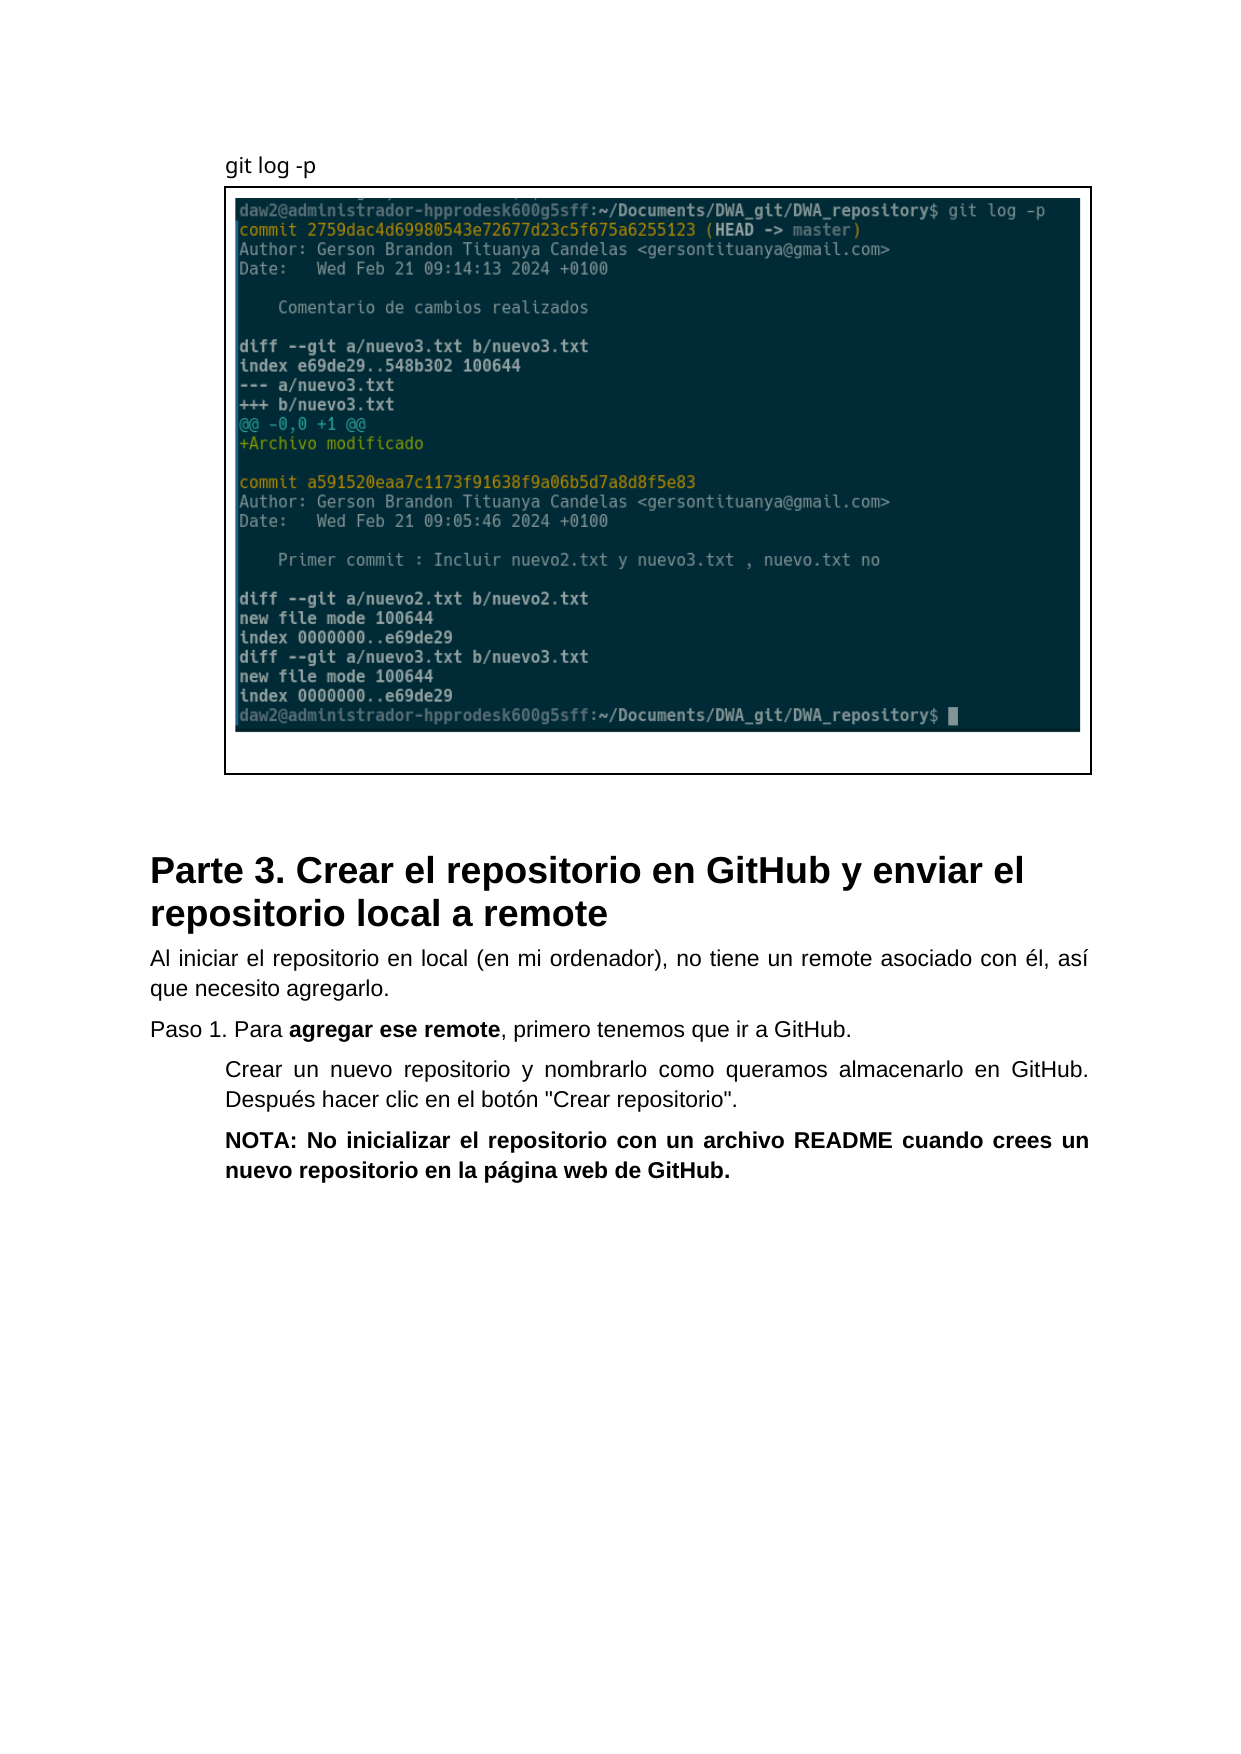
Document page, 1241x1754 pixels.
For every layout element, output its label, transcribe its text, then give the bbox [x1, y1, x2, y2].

picture [571, 476, 578, 488]
picture [697, 712, 704, 721]
picture [328, 207, 335, 216]
picture [299, 401, 306, 410]
picture [571, 262, 578, 274]
picture [357, 359, 364, 371]
picture [687, 709, 694, 721]
picture [552, 204, 558, 216]
picture [241, 359, 248, 371]
picture [561, 500, 568, 507]
picture [251, 359, 277, 371]
picture [338, 515, 345, 526]
picture [308, 595, 316, 607]
picture [406, 670, 432, 682]
picture [339, 246, 344, 255]
picture [348, 437, 354, 449]
picture [328, 340, 335, 352]
picture [649, 498, 655, 510]
picture [522, 204, 529, 216]
picture [572, 304, 578, 313]
picture [717, 709, 744, 721]
picture [347, 654, 355, 662]
picture [309, 479, 315, 488]
picture [541, 592, 548, 604]
picture [639, 476, 646, 488]
picture [240, 709, 247, 721]
picture [581, 709, 587, 721]
picture [367, 498, 372, 507]
picture [319, 304, 325, 313]
picture [377, 382, 383, 391]
picture [688, 223, 694, 235]
picture [552, 304, 558, 313]
picture [513, 223, 519, 235]
picture [522, 709, 548, 724]
picture [811, 498, 820, 507]
picture [862, 498, 878, 507]
picture [464, 223, 471, 235]
picture [308, 615, 316, 624]
picture [658, 557, 665, 565]
picture [746, 498, 752, 507]
text Al iniciar el repositorio en local (en mi ordenador), no tiene un remote asociado con él, así que necesito agregarlo. [150, 945, 1090, 1001]
picture [405, 654, 413, 662]
picture [328, 712, 335, 720]
picture [396, 359, 412, 371]
picture [367, 518, 374, 526]
picture [378, 437, 383, 449]
picture [241, 689, 248, 701]
picture [785, 557, 791, 565]
picture [930, 204, 937, 218]
picture [445, 343, 451, 352]
picture [425, 262, 432, 274]
picture [862, 246, 885, 254]
picture [581, 495, 587, 507]
picture [387, 223, 393, 235]
picture [756, 498, 761, 507]
picture [493, 654, 500, 662]
picture [1009, 207, 1015, 219]
picture [793, 227, 811, 235]
picture [688, 476, 694, 488]
picture [416, 440, 422, 449]
picture [891, 709, 898, 721]
picture [252, 246, 257, 255]
picture [406, 631, 433, 643]
picture [629, 476, 636, 488]
picture [348, 207, 354, 216]
picture [832, 227, 840, 235]
picture [610, 223, 616, 235]
picture [746, 246, 752, 255]
picture [523, 476, 529, 488]
picture [357, 226, 364, 235]
picture [279, 204, 316, 218]
picture [251, 207, 268, 216]
picture [464, 709, 480, 721]
picture [464, 262, 471, 274]
picture [406, 498, 412, 507]
picture [291, 246, 296, 254]
picture [658, 246, 665, 253]
picture [319, 689, 345, 701]
picture [542, 479, 549, 488]
picture [435, 515, 442, 526]
picture [445, 595, 451, 604]
picture [416, 359, 423, 371]
picture [251, 689, 277, 701]
picture [532, 223, 539, 235]
picture [484, 495, 490, 507]
picture [571, 204, 577, 216]
picture [697, 207, 704, 216]
picture [688, 500, 694, 507]
picture [678, 207, 684, 216]
picture [347, 595, 355, 604]
picture [396, 712, 412, 721]
picture [270, 709, 276, 721]
picture [697, 246, 704, 255]
picture [280, 398, 287, 410]
picture [668, 479, 675, 488]
picture [396, 479, 403, 488]
picture [669, 498, 675, 507]
picture [998, 207, 1005, 216]
picture [561, 712, 568, 721]
picture [291, 437, 296, 449]
picture [398, 554, 402, 565]
picture [367, 712, 374, 721]
picture [532, 246, 539, 255]
picture [513, 304, 519, 313]
picture [435, 262, 442, 274]
picture [387, 440, 393, 449]
picture [454, 650, 461, 662]
picture [280, 417, 287, 429]
picture [270, 340, 276, 352]
picture [523, 301, 529, 313]
picture [765, 204, 772, 216]
picture [348, 379, 354, 391]
picture [241, 226, 247, 235]
picture [406, 246, 412, 255]
picture [476, 243, 480, 255]
picture [317, 515, 335, 526]
picture [386, 689, 403, 701]
picture [882, 709, 888, 721]
picture [348, 631, 364, 643]
picture [794, 709, 821, 721]
picture [280, 670, 286, 682]
picture [280, 692, 286, 701]
picture [484, 223, 490, 235]
picture [251, 479, 278, 488]
picture [425, 243, 432, 255]
picture [445, 631, 451, 643]
picture [561, 592, 568, 604]
picture [532, 204, 548, 219]
picture [561, 207, 568, 216]
picture [319, 204, 325, 216]
picture [386, 595, 403, 604]
picture [386, 398, 393, 410]
picture [561, 226, 568, 235]
picture [513, 476, 519, 488]
picture [435, 359, 442, 371]
picture [367, 343, 374, 352]
picture [240, 243, 248, 255]
picture [319, 223, 325, 235]
picture [299, 440, 306, 449]
picture [571, 498, 578, 507]
picture [250, 437, 258, 449]
picture [299, 654, 316, 666]
picture [319, 476, 325, 488]
picture [581, 650, 587, 662]
picture [359, 437, 364, 449]
picture [281, 223, 286, 235]
picture [445, 476, 451, 488]
picture [436, 476, 442, 488]
picture [775, 244, 811, 258]
picture [454, 476, 461, 488]
picture [483, 712, 491, 721]
picture [415, 592, 422, 604]
picture [756, 246, 762, 255]
picture [678, 223, 684, 235]
picture [445, 689, 451, 701]
picture [737, 499, 743, 507]
picture [811, 246, 820, 255]
picture [425, 359, 432, 371]
picture [425, 304, 441, 313]
picture [240, 419, 258, 432]
picture [309, 440, 315, 449]
picture [347, 359, 354, 371]
picture [329, 302, 334, 313]
picture [318, 382, 326, 391]
picture [319, 709, 325, 721]
picture [328, 223, 335, 235]
picture [338, 223, 345, 235]
picture [542, 650, 548, 662]
picture [503, 498, 510, 507]
picture [678, 557, 684, 565]
picture [474, 476, 481, 488]
picture [600, 476, 607, 488]
picture [610, 479, 616, 488]
picture [552, 476, 568, 488]
picture [299, 612, 306, 624]
picture [250, 615, 268, 624]
picture [794, 204, 821, 216]
picture [348, 223, 354, 235]
picture [416, 246, 422, 255]
picture [561, 340, 568, 352]
picture [290, 223, 296, 235]
picture [824, 223, 830, 235]
picture [833, 207, 840, 216]
picture [435, 651, 442, 662]
picture [853, 712, 870, 724]
picture [522, 343, 529, 352]
picture [474, 650, 481, 662]
picture [309, 401, 315, 410]
picture [416, 304, 422, 313]
picture [309, 631, 316, 643]
picture [261, 263, 266, 274]
picture [319, 557, 325, 565]
picture [485, 262, 490, 274]
picture [435, 592, 442, 604]
picture [319, 340, 326, 352]
picture [766, 502, 771, 510]
picture [298, 362, 306, 371]
picture [348, 476, 354, 488]
picture [475, 495, 480, 507]
picture [387, 495, 394, 507]
picture [377, 262, 384, 274]
picture [240, 592, 247, 604]
picture [503, 223, 510, 235]
picture [280, 246, 286, 253]
picture [727, 495, 732, 507]
picture [503, 654, 520, 662]
picture [464, 476, 471, 487]
picture [503, 246, 510, 255]
picture [931, 709, 937, 723]
picture [571, 654, 577, 662]
picture [445, 223, 451, 235]
picture [610, 498, 616, 507]
picture [532, 500, 539, 507]
picture [474, 592, 481, 604]
picture [767, 246, 772, 256]
picture [367, 398, 374, 410]
picture [649, 712, 684, 721]
picture [825, 495, 830, 507]
picture [348, 398, 354, 410]
picture [561, 650, 568, 662]
picture [949, 708, 957, 725]
picture [406, 223, 413, 235]
picture [387, 359, 393, 371]
picture [483, 207, 491, 216]
picture [464, 359, 472, 371]
picture [456, 262, 461, 274]
picture [357, 557, 384, 565]
picture [484, 650, 490, 663]
picture [463, 204, 480, 216]
picture [552, 243, 558, 252]
picture [563, 301, 568, 313]
picture [581, 243, 587, 255]
picture [493, 223, 500, 235]
table_header [226, 188, 1090, 773]
picture [513, 246, 519, 255]
picture [348, 712, 354, 721]
picture [280, 500, 286, 507]
picture [280, 553, 286, 565]
picture [241, 479, 247, 488]
picture [474, 226, 481, 235]
picture [582, 262, 587, 274]
picture [571, 595, 578, 604]
picture [493, 246, 500, 255]
picture [407, 515, 412, 526]
picture [327, 670, 365, 682]
picture [493, 207, 500, 216]
picture [251, 592, 258, 604]
picture [240, 650, 247, 662]
picture [562, 266, 568, 273]
picture [319, 359, 345, 371]
picture [523, 262, 529, 274]
picture [318, 262, 335, 274]
picture [406, 437, 413, 449]
picture [765, 709, 772, 721]
picture [396, 343, 403, 352]
picture [298, 670, 306, 682]
subtitle Parte 3. Crear el repositorio en GitHub y enviar el repositorio local a remote [150, 848, 1090, 934]
picture [718, 243, 723, 255]
picture [250, 673, 268, 682]
picture [775, 709, 781, 721]
picture [299, 382, 306, 390]
picture [862, 557, 869, 565]
picture [396, 440, 403, 449]
picture [485, 476, 490, 488]
picture [542, 515, 549, 526]
picture [241, 615, 247, 623]
picture [493, 498, 500, 507]
picture [435, 207, 452, 219]
picture [348, 689, 365, 701]
text Paso 1. Para agregar ese remote, primero tenemos que ir a GitHub. [150, 1016, 1090, 1042]
picture [541, 262, 548, 274]
picture [327, 612, 365, 624]
picture [571, 340, 587, 352]
picture [289, 476, 296, 488]
picture [639, 223, 646, 235]
picture [241, 631, 248, 643]
picture [552, 495, 558, 507]
picture [474, 340, 481, 352]
picture [250, 712, 268, 721]
picture [376, 709, 393, 721]
picture [425, 709, 432, 720]
picture [717, 204, 744, 216]
picture [590, 500, 597, 507]
picture [347, 343, 355, 352]
picture [339, 476, 345, 488]
picture [270, 650, 276, 662]
picture [329, 557, 335, 565]
picture [270, 518, 277, 526]
picture [426, 476, 432, 488]
picture [349, 304, 354, 313]
picture [814, 227, 820, 235]
picture [523, 515, 529, 526]
picture [240, 340, 247, 352]
picture [678, 476, 684, 488]
picture [688, 555, 694, 565]
picture [872, 557, 879, 565]
picture [582, 515, 587, 526]
picture [463, 495, 472, 507]
picture [465, 553, 470, 565]
picture [775, 496, 810, 510]
picture [367, 267, 374, 274]
picture [416, 223, 422, 235]
picture [291, 557, 296, 565]
picture [435, 223, 442, 235]
picture [235, 729, 1080, 733]
picture [367, 437, 373, 449]
picture [299, 417, 306, 427]
picture [542, 223, 548, 235]
picture [513, 709, 520, 721]
picture [531, 343, 540, 352]
picture [649, 207, 675, 216]
picture [620, 709, 645, 721]
picture [407, 262, 412, 274]
picture [377, 515, 383, 526]
picture [552, 557, 558, 565]
picture [280, 437, 286, 449]
picture [425, 515, 432, 526]
picture [260, 340, 267, 352]
picture [397, 498, 403, 507]
picture [571, 223, 578, 235]
picture [251, 267, 257, 274]
picture [261, 496, 266, 507]
picture [279, 709, 316, 723]
picture [396, 223, 403, 235]
picture [329, 418, 334, 429]
picture [727, 243, 732, 255]
picture [571, 515, 578, 526]
picture [503, 709, 510, 721]
picture [377, 654, 383, 662]
picture [454, 340, 461, 352]
picture [484, 359, 520, 371]
picture [629, 223, 636, 235]
picture [900, 712, 918, 721]
picture [367, 246, 373, 254]
picture [523, 557, 529, 565]
picture [425, 495, 432, 507]
picture [891, 204, 898, 216]
picture [825, 243, 830, 255]
picture [484, 243, 490, 255]
picture [386, 612, 433, 624]
picture [600, 515, 607, 524]
picture [328, 401, 335, 410]
picture [669, 223, 675, 235]
picture [319, 631, 345, 643]
picture [240, 400, 267, 409]
picture [260, 650, 267, 662]
picture [775, 557, 782, 565]
text git log -p [225, 150, 1090, 180]
picture [387, 243, 394, 255]
picture [658, 500, 665, 507]
picture [445, 498, 451, 507]
picture [240, 204, 247, 216]
picture [386, 631, 403, 643]
picture [561, 518, 568, 525]
picture [270, 440, 276, 449]
picture [717, 223, 753, 235]
picture [531, 595, 540, 604]
picture [306, 304, 315, 313]
picture [309, 359, 316, 371]
picture [774, 227, 782, 234]
picture [649, 557, 655, 565]
picture [707, 495, 713, 507]
picture [377, 595, 383, 604]
picture [359, 419, 365, 428]
picture [367, 379, 374, 391]
picture [289, 304, 306, 313]
picture [853, 207, 870, 219]
picture [318, 421, 326, 428]
picture [387, 479, 393, 488]
picture [571, 709, 577, 720]
picture [1037, 207, 1044, 219]
picture [493, 262, 500, 274]
picture [338, 304, 345, 313]
picture [367, 654, 374, 662]
picture [251, 631, 277, 643]
picture [299, 689, 316, 701]
picture [241, 515, 248, 526]
picture [590, 246, 597, 253]
picture [774, 204, 781, 216]
picture [377, 401, 383, 410]
picture [755, 712, 762, 724]
picture [581, 476, 587, 488]
picture [590, 223, 597, 235]
picture [513, 204, 520, 216]
picture [416, 650, 422, 662]
picture [327, 440, 345, 449]
picture [434, 340, 442, 352]
picture [718, 495, 723, 507]
picture [416, 479, 422, 488]
picture [328, 476, 335, 488]
picture [658, 223, 665, 235]
picture [280, 362, 286, 371]
picture [280, 301, 286, 313]
picture [406, 476, 413, 488]
picture [319, 592, 326, 604]
picture [357, 476, 364, 488]
picture [921, 712, 928, 724]
picture [687, 204, 694, 216]
picture [590, 515, 597, 526]
picture [658, 476, 665, 488]
picture [455, 515, 461, 526]
picture [483, 515, 500, 526]
picture [503, 595, 520, 604]
picture [804, 557, 811, 565]
picture [376, 223, 384, 235]
picture [455, 207, 461, 216]
picture [299, 343, 316, 355]
picture [454, 223, 462, 235]
picture [290, 612, 296, 624]
picture [280, 634, 286, 643]
picture [882, 204, 889, 216]
picture [523, 654, 540, 662]
picture [842, 712, 850, 721]
picture [493, 595, 500, 604]
picture [377, 343, 383, 352]
text NOTA: No inicializar el repositorio con un archivo README cuando crees un nuevo repositorio en la página web de GitHub. [225, 1127, 1090, 1184]
picture [951, 207, 956, 219]
picture [590, 262, 597, 274]
picture [494, 304, 500, 312]
picture [435, 689, 442, 701]
picture [358, 515, 364, 526]
picture [552, 223, 558, 235]
picture [503, 476, 510, 488]
picture [367, 476, 384, 488]
picture [358, 262, 364, 274]
picture [270, 267, 277, 274]
picture [621, 557, 626, 568]
picture [688, 246, 694, 253]
picture [240, 439, 248, 448]
picture [600, 223, 607, 235]
picture [318, 243, 335, 255]
text Crear un nuevo repositorio y nombrarlo como queramos almacenarlo en GitHub. Después hacer clic en el botón "Crear repositorio". [225, 1056, 1090, 1113]
picture [425, 204, 432, 216]
picture [649, 246, 655, 258]
picture [542, 340, 548, 352]
picture [270, 204, 276, 216]
picture [425, 223, 432, 235]
picture [337, 401, 345, 410]
picture [308, 673, 316, 682]
picture [318, 401, 326, 410]
picture [571, 246, 578, 255]
picture [290, 670, 297, 682]
picture [241, 262, 245, 274]
picture [435, 712, 452, 724]
picture [620, 204, 645, 216]
picture [251, 518, 257, 526]
picture [523, 246, 529, 258]
picture [843, 227, 849, 235]
picture [338, 262, 345, 274]
picture [522, 595, 529, 604]
picture [261, 244, 266, 255]
picture [357, 246, 364, 253]
picture [377, 612, 384, 624]
picture [386, 343, 394, 352]
picture [900, 207, 918, 216]
picture [445, 246, 451, 255]
picture [397, 246, 403, 254]
picture [357, 498, 364, 507]
picture [552, 709, 558, 721]
picture [338, 204, 345, 216]
picture [405, 595, 413, 604]
picture [377, 204, 412, 216]
picture [736, 246, 743, 255]
picture [308, 557, 316, 565]
picture [649, 223, 655, 235]
picture [834, 495, 839, 507]
picture [455, 592, 461, 604]
picture [416, 498, 421, 507]
picture [474, 359, 481, 371]
picture [435, 631, 442, 643]
picture [708, 243, 713, 255]
picture [532, 476, 539, 488]
picture [444, 359, 451, 371]
picture [405, 343, 413, 352]
picture [279, 382, 287, 391]
picture [367, 226, 374, 235]
picture [620, 476, 626, 488]
picture [562, 246, 568, 255]
picture [503, 204, 510, 216]
picture [320, 500, 335, 507]
picture [406, 689, 433, 701]
picture [503, 343, 520, 352]
picture [241, 673, 247, 682]
picture [291, 498, 296, 507]
picture [338, 709, 344, 721]
picture [328, 592, 335, 604]
picture [251, 226, 278, 235]
picture [755, 207, 762, 219]
picture [494, 712, 500, 721]
picture [357, 709, 364, 721]
picture [387, 670, 403, 682]
picture [416, 340, 422, 352]
picture [261, 592, 267, 604]
picture [961, 204, 966, 216]
picture [299, 631, 306, 643]
picture [474, 557, 480, 565]
picture [339, 498, 344, 507]
picture [970, 205, 975, 216]
picture [357, 204, 364, 216]
picture [602, 554, 606, 565]
picture [377, 670, 384, 682]
picture [240, 495, 248, 507]
picture [328, 382, 335, 391]
picture [600, 262, 607, 272]
picture [493, 343, 500, 352]
picture [445, 557, 451, 565]
picture [387, 301, 393, 313]
picture [561, 559, 568, 565]
picture [833, 712, 840, 721]
picture [581, 223, 587, 235]
picture [270, 243, 277, 255]
picture [456, 301, 461, 313]
picture [261, 515, 265, 526]
picture [581, 592, 587, 604]
picture [386, 379, 393, 391]
picture [455, 712, 461, 720]
picture [445, 654, 451, 662]
picture [464, 243, 471, 255]
picture [523, 502, 528, 510]
picture [649, 476, 655, 488]
picture [270, 495, 277, 507]
picture [261, 440, 267, 449]
picture [620, 226, 626, 235]
picture [251, 498, 257, 507]
picture [581, 204, 587, 216]
picture [493, 476, 500, 488]
picture [872, 207, 879, 216]
picture [842, 207, 850, 216]
picture [532, 557, 539, 565]
picture [610, 246, 616, 255]
picture [872, 712, 879, 721]
picture [697, 498, 702, 507]
picture [494, 557, 500, 565]
picture [337, 382, 345, 391]
picture [251, 340, 258, 352]
picture [270, 592, 276, 604]
picture [513, 498, 519, 507]
picture [319, 650, 326, 662]
picture [435, 553, 441, 565]
picture [309, 223, 315, 235]
picture [309, 382, 315, 391]
picture [281, 476, 286, 488]
picture [251, 650, 258, 662]
picture [290, 379, 296, 391]
picture [523, 223, 529, 235]
picture [367, 207, 374, 216]
picture [669, 246, 675, 254]
picture [328, 650, 335, 662]
picture [280, 612, 286, 623]
picture [367, 595, 374, 604]
picture [347, 419, 357, 432]
picture [386, 654, 403, 662]
picture [513, 557, 519, 565]
picture [442, 301, 452, 313]
picture [921, 207, 928, 219]
picture [590, 476, 597, 488]
